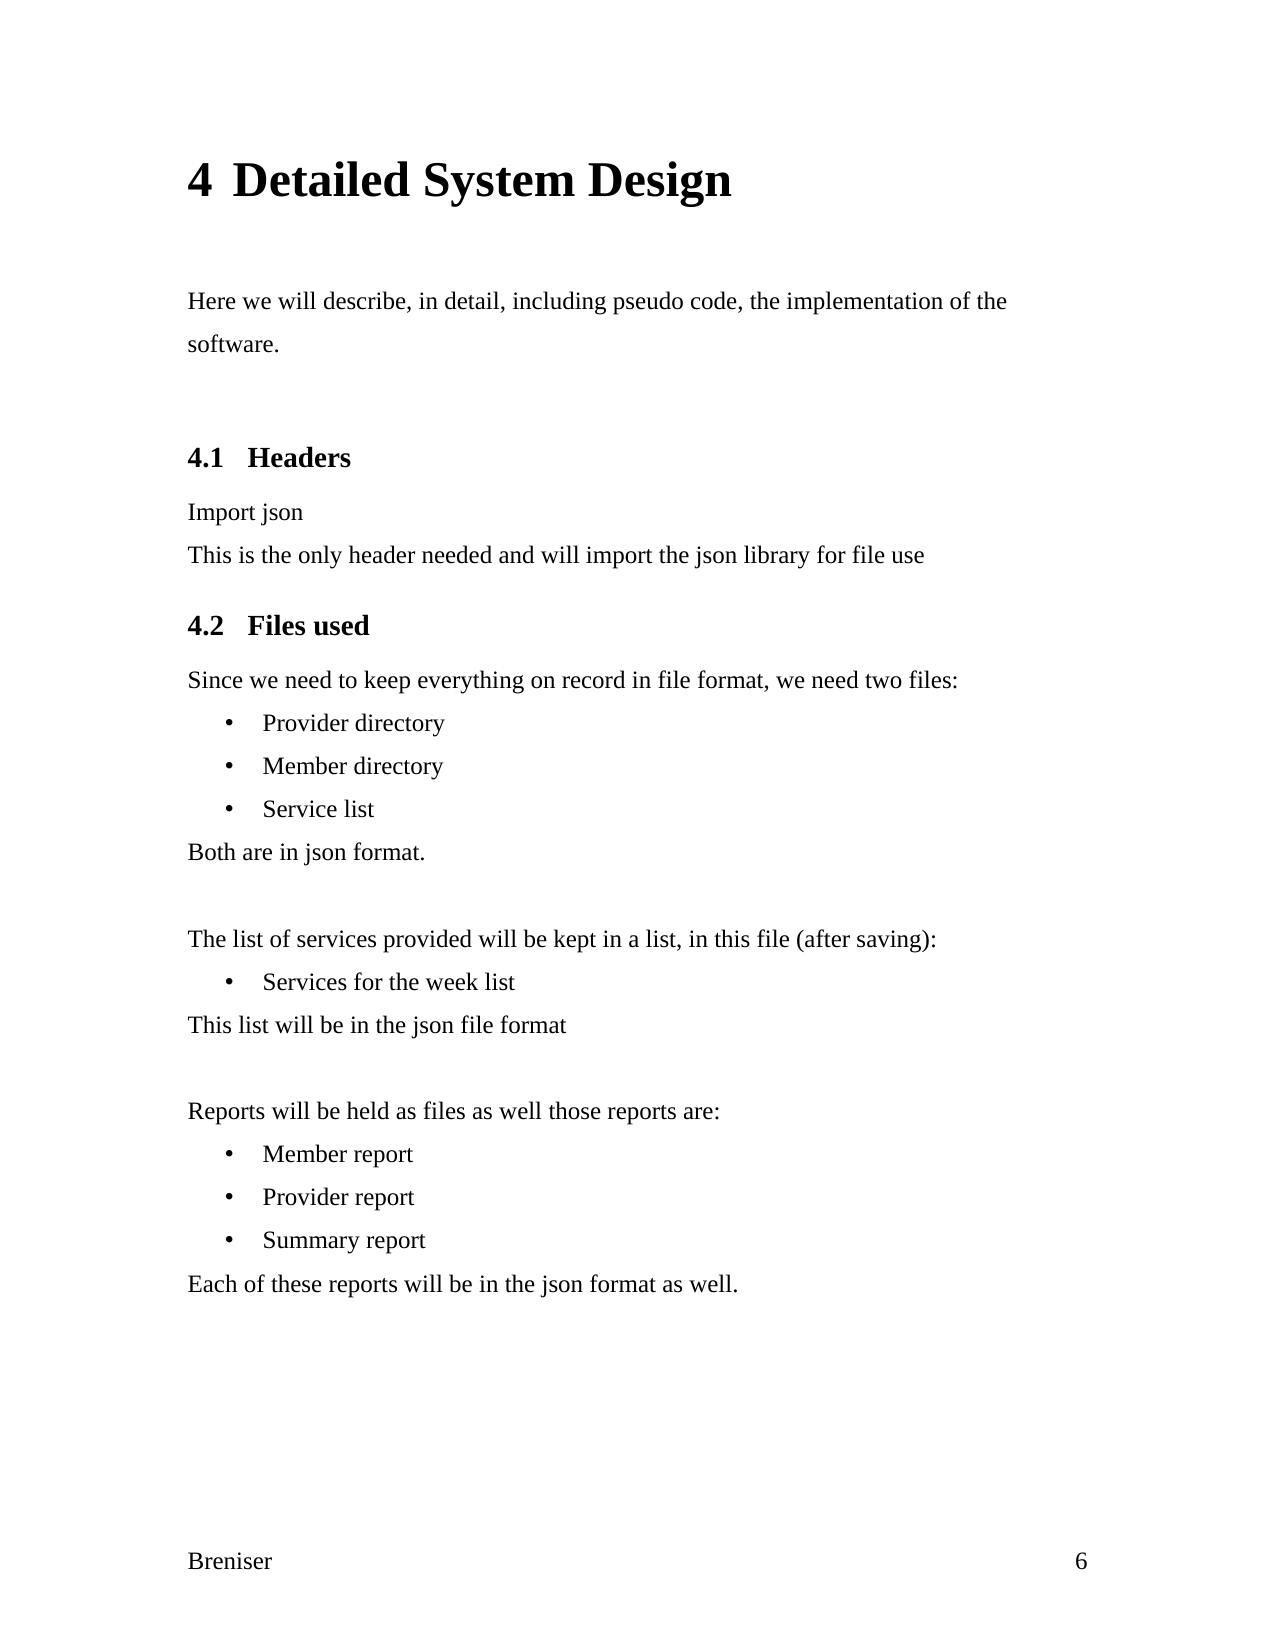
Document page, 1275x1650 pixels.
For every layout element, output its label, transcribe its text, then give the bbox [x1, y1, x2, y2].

list Member report [225, 1139, 1087, 1168]
text Each of these reports will be in the json format as well. [187, 1269, 1087, 1297]
list Provider report [225, 1182, 1087, 1211]
subtitle Detailed System Design [187, 150, 1087, 207]
list Member directory [225, 751, 1087, 780]
text Reports will be held as files as well those reports are: [187, 1096, 1087, 1125]
text Here we will describe, in detail, including pseudo code, the implementation of the software. [187, 286, 1087, 358]
text Since we need to keep everything on record in file format, we need two files: [187, 665, 1087, 694]
text The list of services provided will be kept in a list, in this file (after saving): [187, 924, 1087, 952]
text Both are in json format. [187, 837, 1087, 866]
list Summary report [225, 1226, 1087, 1254]
list Services for the week list [225, 967, 1087, 996]
list Provider directory [225, 708, 1087, 737]
list Service list [225, 794, 1087, 823]
subtitle Files used [187, 608, 1087, 642]
text Import json [187, 497, 1087, 526]
text This is the only header needed and will import the json library for file use [187, 540, 1087, 569]
text This list will be in the json file format [187, 1010, 1087, 1039]
subtitle Headers [187, 441, 1087, 474]
